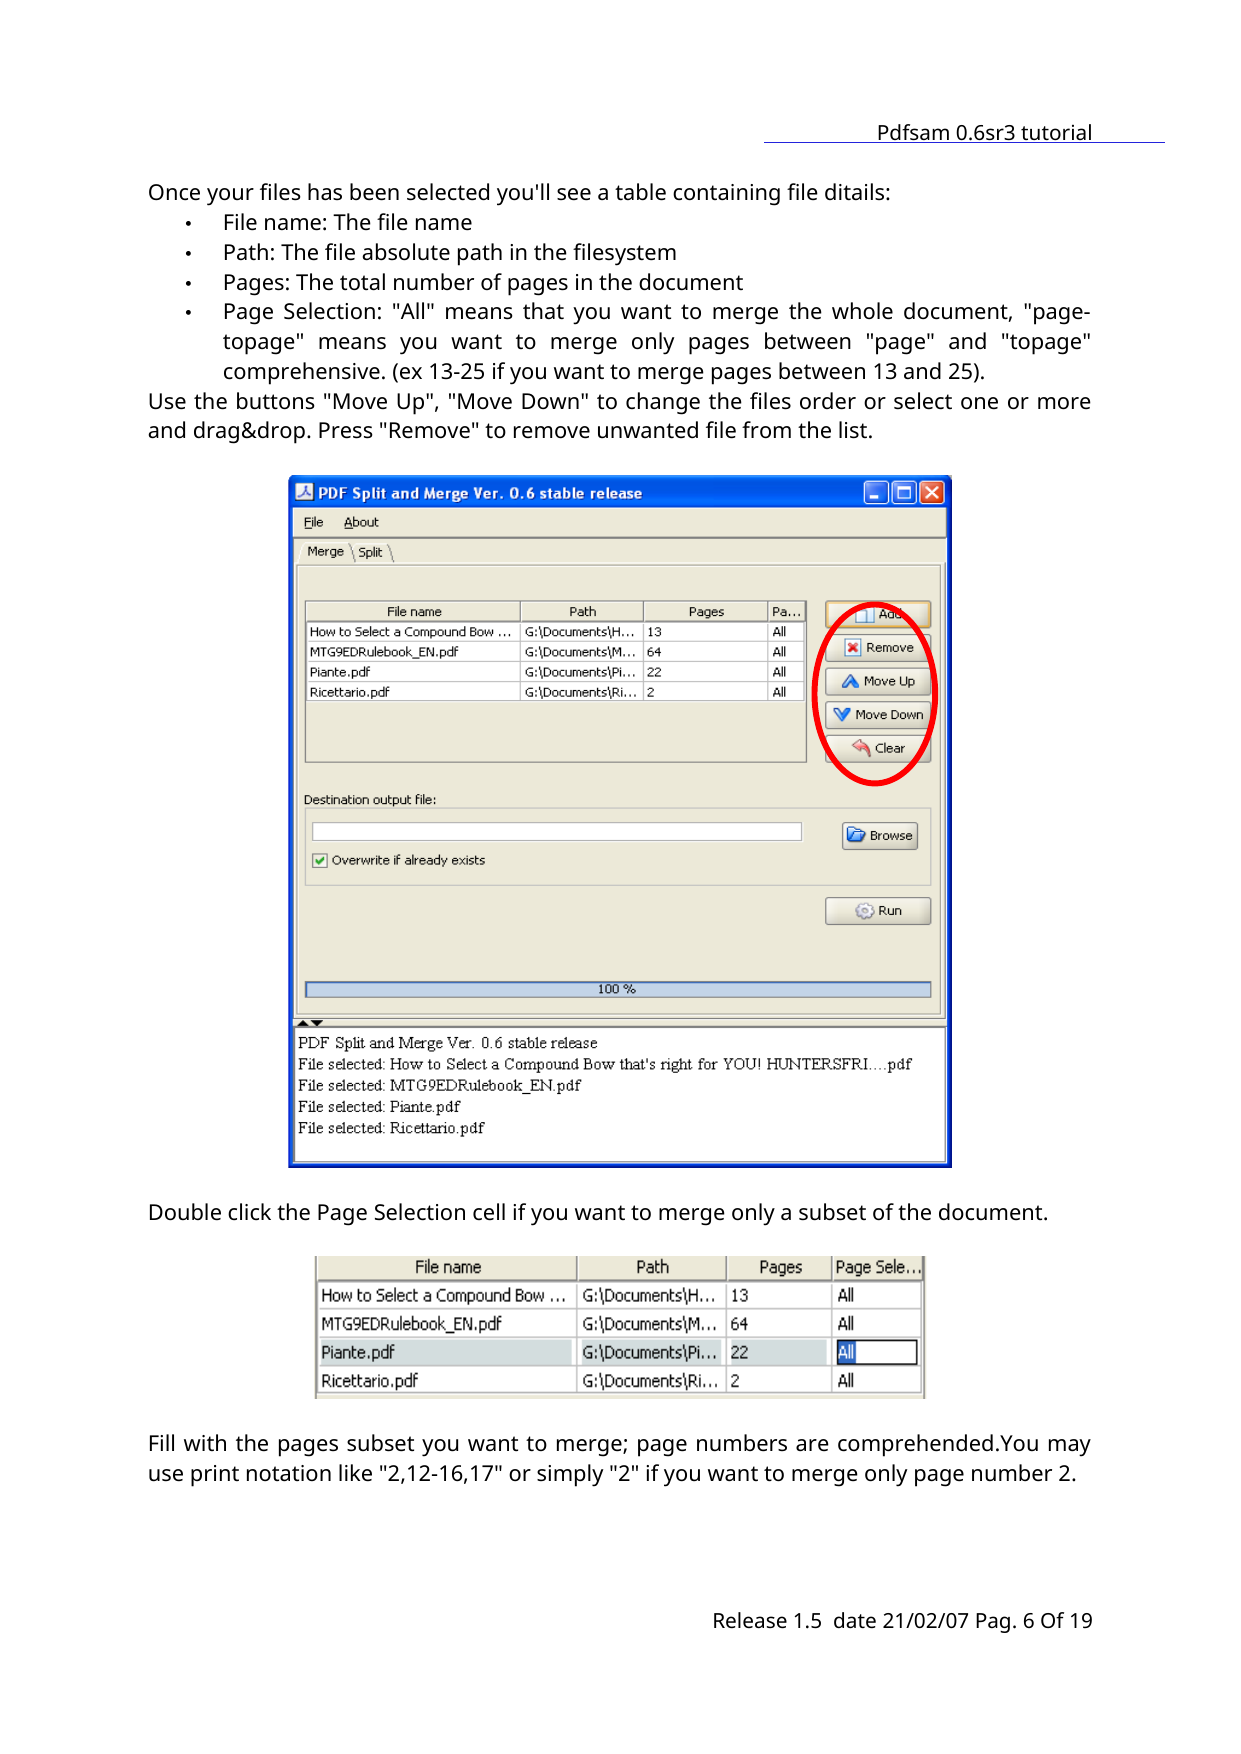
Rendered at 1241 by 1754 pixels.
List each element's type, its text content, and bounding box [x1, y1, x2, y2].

list Path: The file absolute path in the filesystem [185, 237, 1093, 266]
list Pages: The total number of pages in the document [185, 266, 1093, 296]
text Fill with the pages subset you want to merge; page numbers are comprehended.You may use print notation like "2,12-16,17" or simply "2" if you want to merge only page number 2. [148, 1428, 1093, 1488]
picture [288, 475, 952, 1168]
text Double click the Page Selection cell if you want to merge only a subset of the document. [148, 1197, 1093, 1227]
text Once your files has been selected you'll see a table containing file ditails: [148, 177, 1093, 207]
list Page Selection: "All" means that you want to merge the whole document, "page-topage" means you want to merge only pages between "page" and "topage" comprehensive. (ex 13-25 if you want to merge pages between 13 and 25). [185, 296, 1093, 386]
list File name: The file name [185, 207, 1093, 237]
text Use the buttons "Move Up", "Move Down" to change the files order or select one or more and drag&drop. Press "Remove" to remove unwanted file from the list. [148, 386, 1093, 445]
